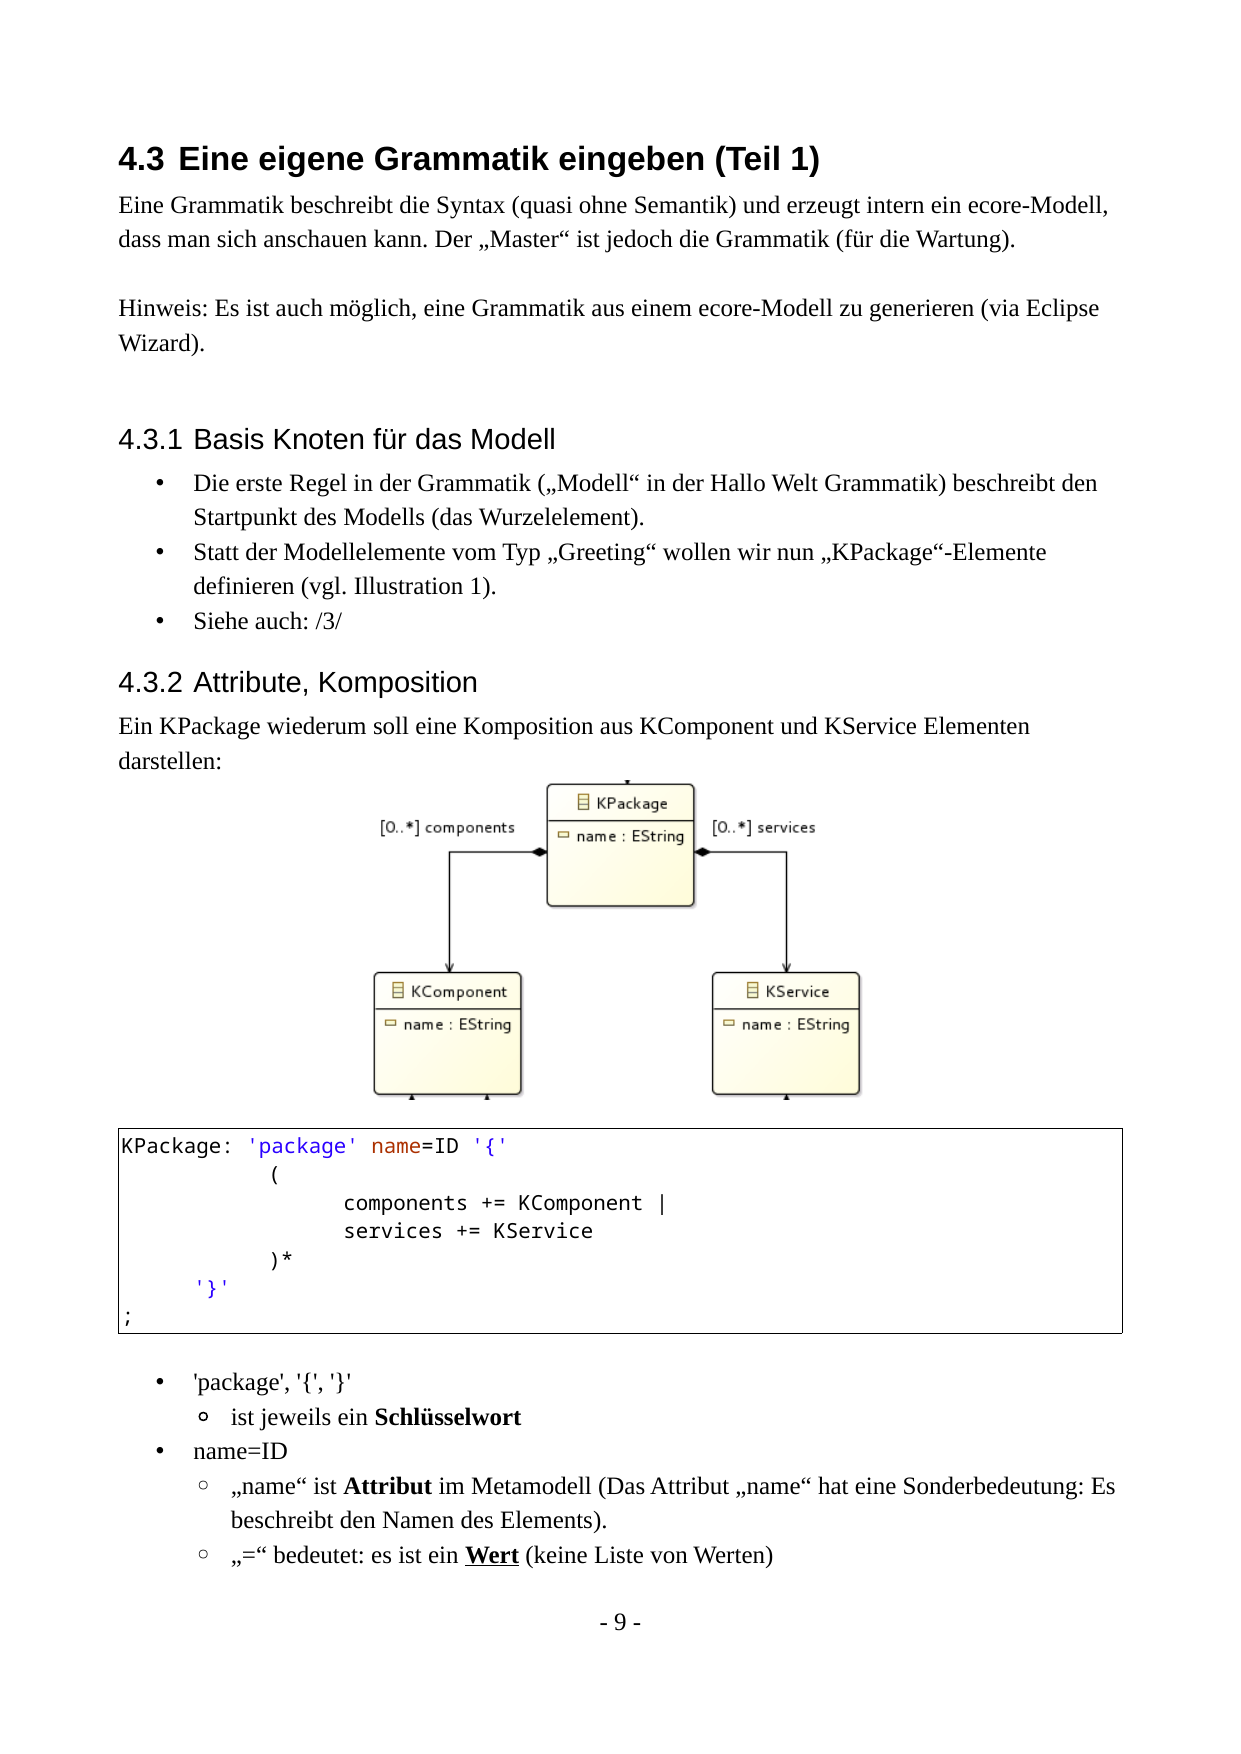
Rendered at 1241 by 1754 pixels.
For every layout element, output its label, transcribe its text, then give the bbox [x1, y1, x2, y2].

subtitle Basis Knoten für das Modell [118, 422, 1122, 456]
text )* [119, 1242, 1122, 1270]
text ; [119, 1298, 1122, 1333]
list Siehe auch: /3/ [156, 606, 1122, 635]
text KPackage: 'package' name=ID '{' [119, 1129, 1122, 1156]
text '}' [119, 1270, 1122, 1298]
text Ein KPackage wiederum soll eine Komposition aus KComponent und KService Elementen darstellen: [118, 711, 1122, 775]
list Die erste Regel in der Grammatik („Modell“ in der Hallo Welt Grammatik) beschreibt den Startpunkt des Modells (das Wurzelelement). [156, 468, 1122, 531]
text components += KComponent | [119, 1185, 1122, 1213]
text ( [119, 1156, 1122, 1185]
subtitle Eine eigene Grammatik eingeben (Teil 1) [118, 139, 1122, 178]
picture [360, 780, 880, 1100]
subtitle Attribute, Komposition [118, 665, 1122, 699]
list 'package', '{', '}' [156, 1367, 1122, 1396]
list „name“ ist Attribut im Metamodell (Das Attribut „name“ hat eine Sonderbedeutung: Es beschreibt den Namen des Elements). [193, 1471, 1122, 1534]
list „=“ bedeutet: es ist ein Wert (keine Liste von Werten) [193, 1540, 1122, 1569]
text Hinweis: Es ist auch möglich, eine Grammatik aus einem ecore-Modell zu generieren (via Eclipse Wizard). [118, 293, 1122, 357]
list ist jeweils ein Schlüsselwort [193, 1402, 1122, 1431]
list name=ID [156, 1436, 1122, 1465]
list Statt der Modellelemente vom Typ „Greeting“ wollen wir nun „KPackage“-Elemente definieren (vgl. Illustration 1). [156, 537, 1122, 600]
text services += KService [119, 1213, 1122, 1242]
text Eine Grammatik beschreibt die Syntax (quasi ohne Semantik) und erzeugt intern ein ecore-Modell, dass man sich anschauen kann. Der „Master“ ist jedoch die Grammatik (für die Wartung). [118, 190, 1122, 253]
